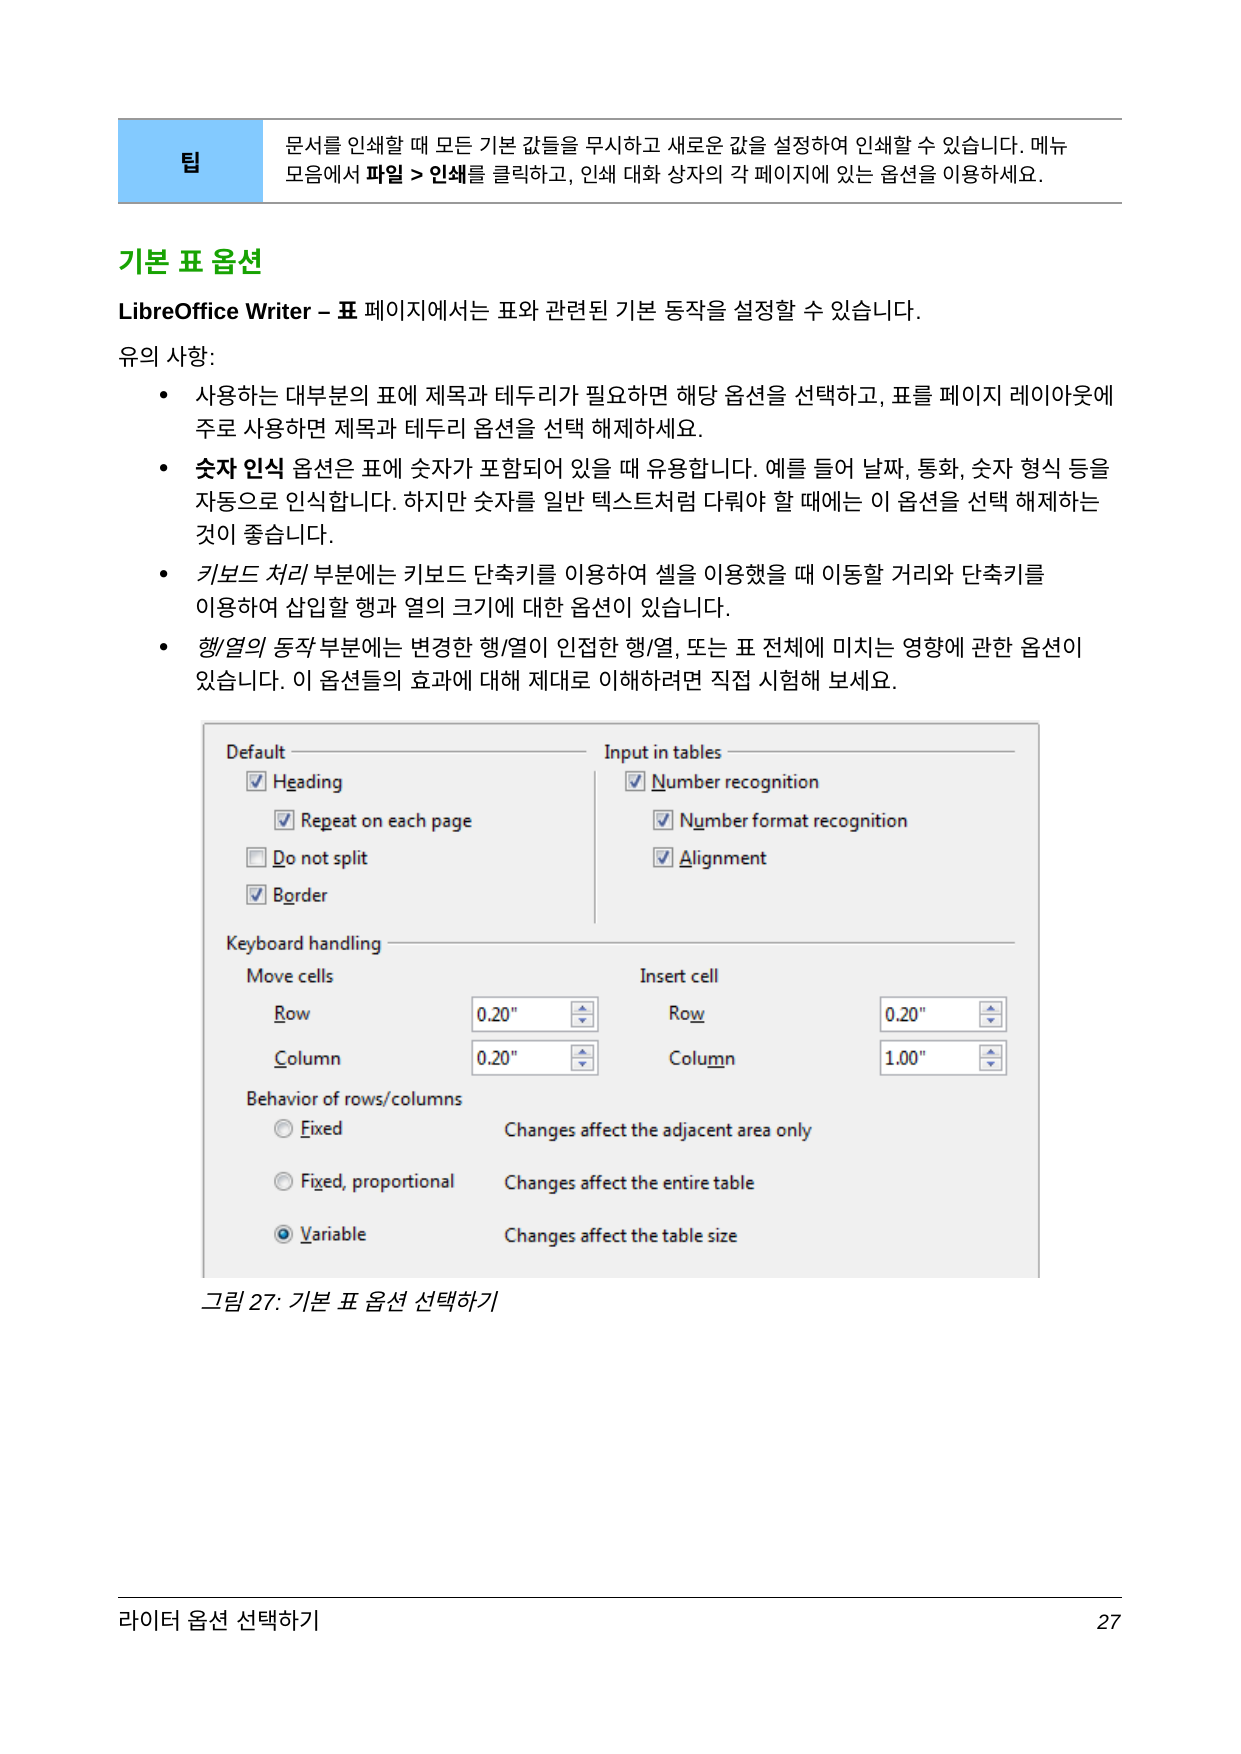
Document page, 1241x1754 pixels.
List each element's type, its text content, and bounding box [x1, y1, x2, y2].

list 유의 사항: [118, 338, 1122, 372]
table_header 문서를 인쇄할 때 모든 기본 값들을 무시하고 새로운 값을 설정하여 인쇄할 수 있습니다. 메뉴 모음에서 파일 > 인쇄를 클릭하고, 인쇄 대화 상자의 각 페이지에 있는 옵션을 이용하세요. [264, 120, 1122, 202]
text 그림 27: 기본 표 옵션 선택하기 [201, 1284, 1040, 1317]
list 행/열의 동작 부분에는 변경한 행/열이 인접한 행/열, 또는 표 전체에 미치는 영향에 관한 옵션이 있습니다. 이 옵션들의 효과에 대해 제대로 이해하려면 직접 시험해 보세요. [156, 629, 1122, 696]
list 숫자 인식 옵션은 표에 숫자가 포함되어 있을 때 유용합니다. 예를 들어 날짜, 통화, 숫자 형식 등을 자동으로 인식합니다. 하지만 숫자를 일반 텍스트처럼 다뤄야 할 때에는 이 옵션을 선택 해제하는 것이 좋습니다. [156, 451, 1122, 550]
picture [200, 720, 1040, 1278]
list 키보드 처리 부분에는 키보드 단축키를 이용하여 셀을 이용했을 때 이동할 거리와 단축키를 이용하여 삽입할 행과 열의 크기에 대한 옵션이 있습니다. [156, 557, 1122, 623]
list 사용하는 대부분의 표에 제목과 테두리가 필요하면 해당 옵션을 선택하고, 표를 페이지 레이아웃에 주로 사용하면 제목과 테두리 옵션을 선택 해제하세요. [156, 378, 1122, 444]
text LibreOffice Writer – 표 페이지에서는 표와 관련된 기본 동작을 설정할 수 있습니다. [118, 293, 1122, 326]
subtitle 기본 표 옵션 [118, 239, 1122, 280]
table_header 팁 [118, 120, 263, 202]
